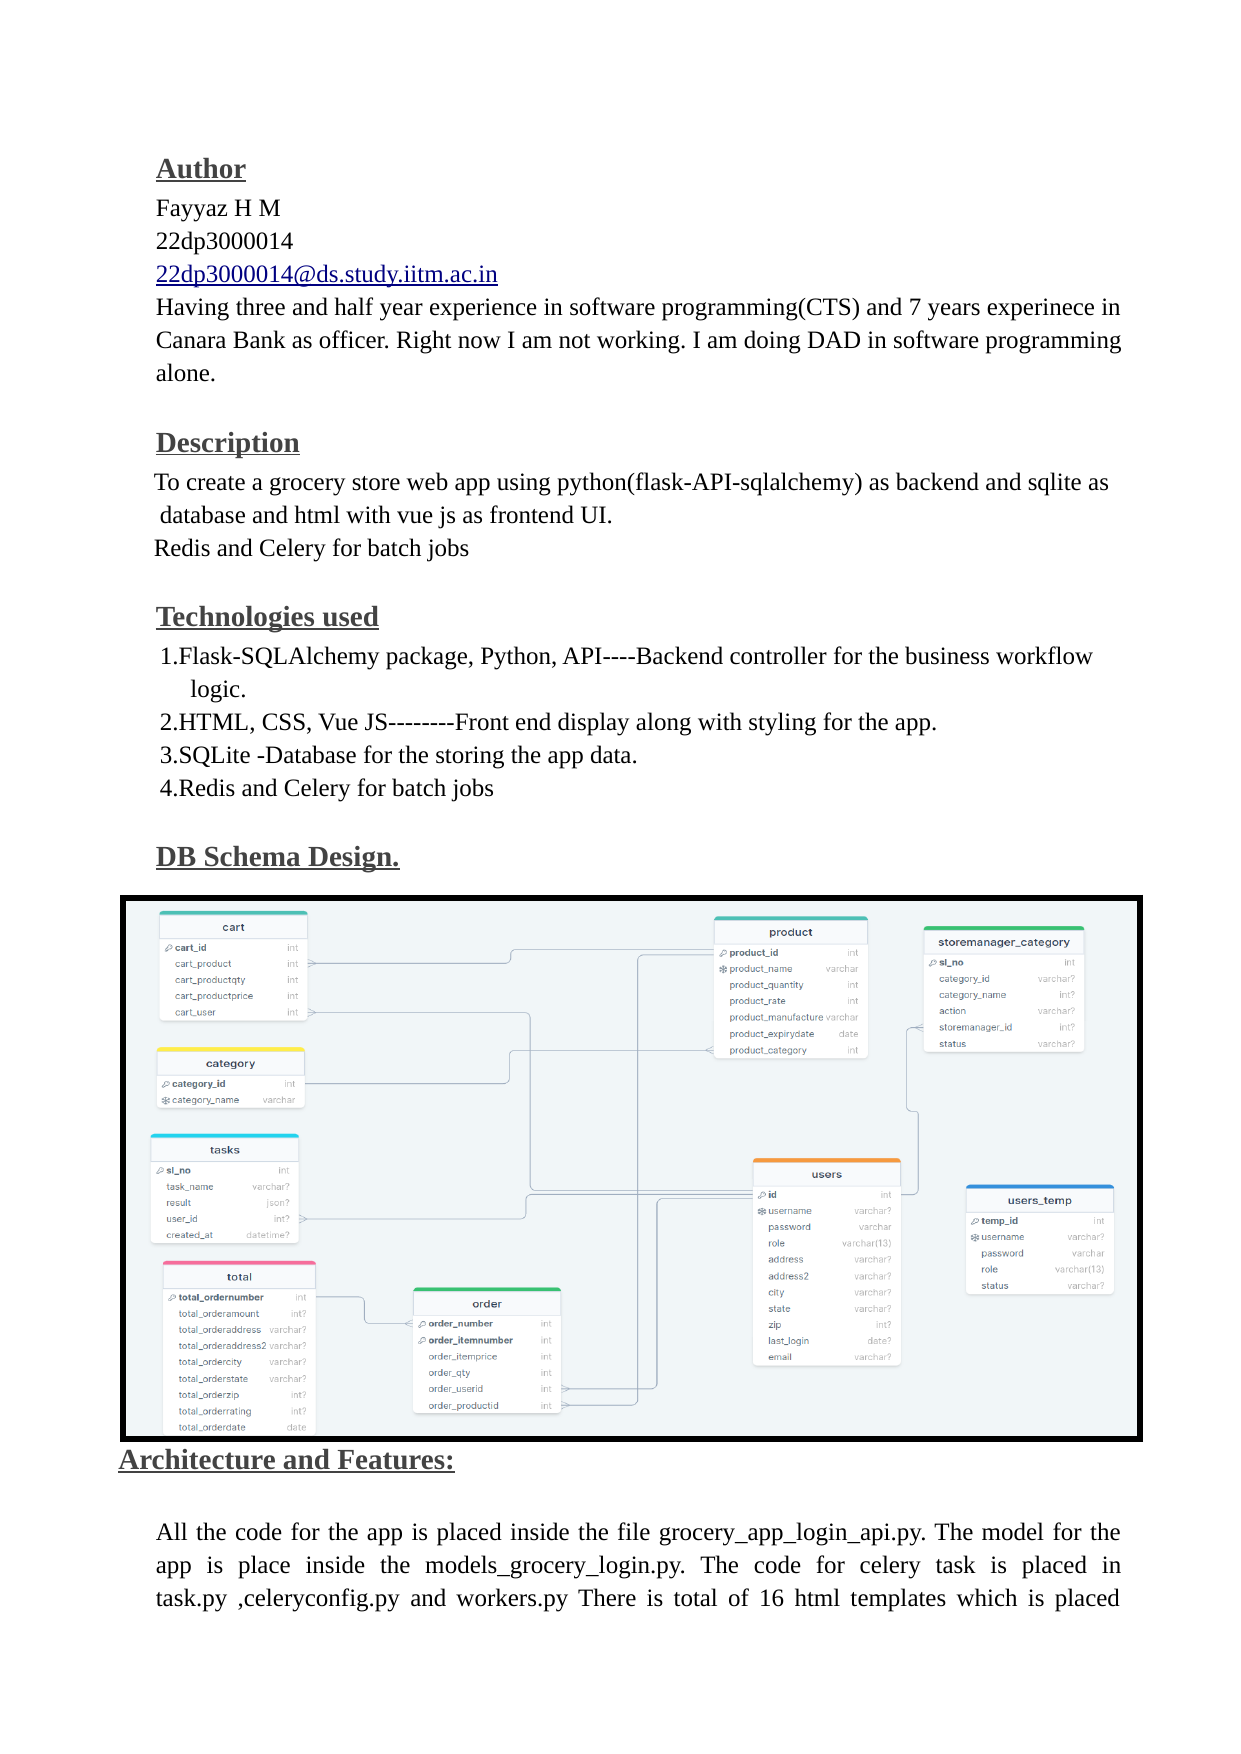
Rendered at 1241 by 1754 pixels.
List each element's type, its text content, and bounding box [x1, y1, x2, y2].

subtitle Description [156, 425, 1122, 458]
text Redis and Celery for batch jobs [153, 533, 1122, 561]
text Fayyaz H M [156, 193, 1122, 222]
text Having three and half year experience in software programming(CTS) and 7 years experinece in Canara Bank as officer. Right now I am not working. I am doing DAD in software programming alone. [156, 292, 1122, 387]
text 1.Flask-SQLAlchemy package, Python, API----Backend controller for the business workflow logic. [118, 641, 1122, 703]
text All the code for the app is placed inside the file grocery_app_login_api.py. The model for the app is place inside the models_grocery_login.py. The code for celery task is placed in task.py ,celeryconfig.py and workers.py There is total of 16 html templates which is placed [156, 1517, 1122, 1612]
subtitle Author [156, 151, 1122, 185]
picture [126, 901, 1137, 1436]
subtitle Technologies used [156, 599, 1122, 633]
text 3.SQLite -Database for the storing the app data. [118, 740, 1122, 769]
text 2.HTML, CSS, Vue JS--------Front end display along with styling for the app. [118, 707, 1122, 736]
text 4.Redis and Celery for batch jobs [118, 773, 1122, 802]
subtitle Architecture and Features: [118, 948, 1122, 1476]
text 22dp3000014@ds.study.iitm.ac.in [156, 259, 1122, 288]
subtitle DB Schema Design. [156, 839, 1122, 873]
text 22dp3000014 [156, 226, 1122, 255]
text To create a grocery store web app using python(flask-API-sqlalchemy) as backend and sqlite as database and html with vue js as frontend UI. [153, 467, 1122, 528]
